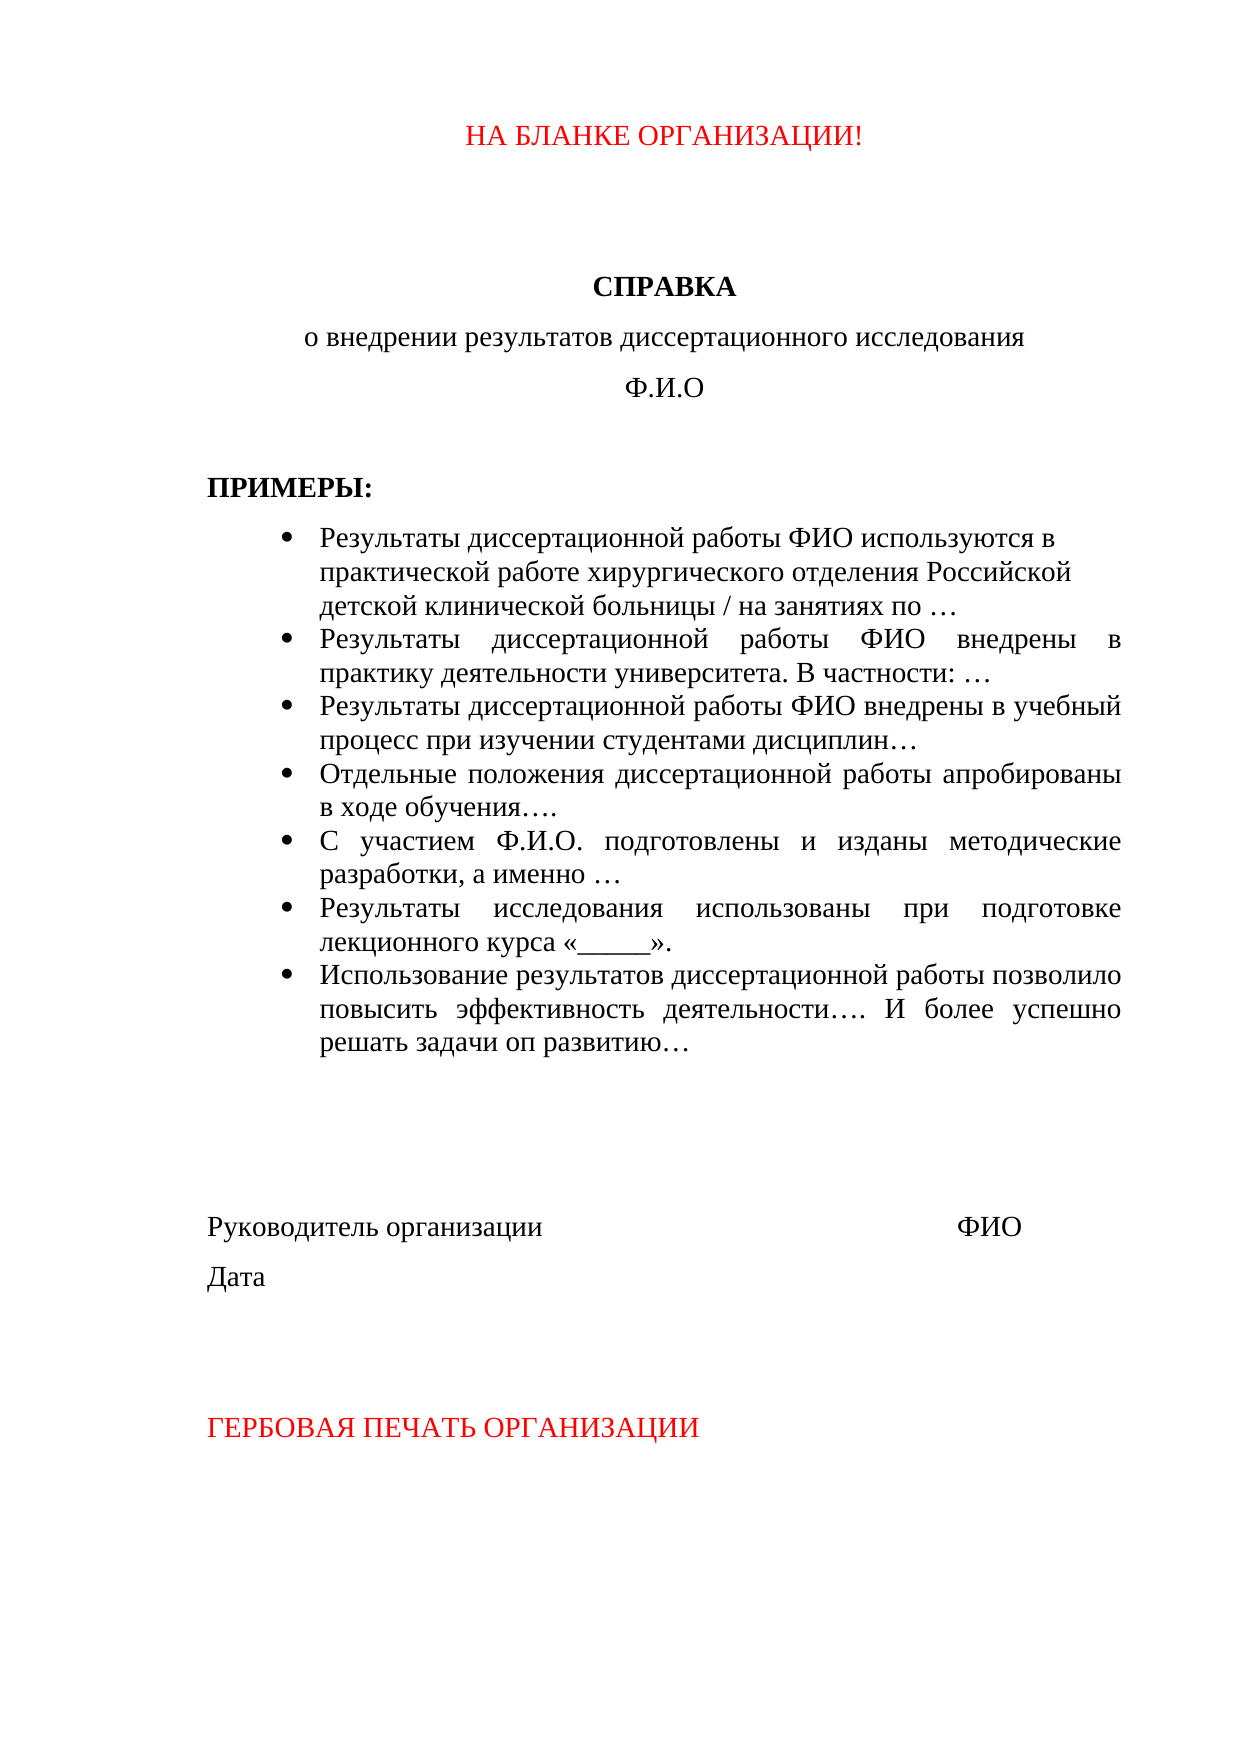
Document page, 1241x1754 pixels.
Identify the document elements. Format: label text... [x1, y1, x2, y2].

list С участием Ф.И.О. подготовлены и изданы методические разработки, а именно … [282, 823, 1122, 890]
text о внедрении результатов диссертационного исследования [207, 319, 1122, 353]
list Использование результатов диссертационной работы позволило повысить эффективность деятельности…. И более успешно решать задачи оп развитию… [282, 957, 1122, 1058]
text Ф.И.О [207, 370, 1122, 403]
text СПРАВКА [207, 269, 1122, 303]
text ПРИМЕРЫ: [207, 470, 1122, 504]
text ГЕРБОВАЯ ПЕЧАТЬ ОРГАНИЗАЦИИ [207, 1410, 1122, 1444]
list Результаты диссертационной работы ФИО внедрены в учебный процесс при изучении студентами дисциплин… [282, 688, 1122, 756]
list Отдельные положения диссертационной работы апробированы в ходе обучения…. [282, 756, 1122, 823]
text Руководитель организации ФИО [207, 1209, 1122, 1242]
text НА БЛАНКЕ ОРГАНИЗАЦИИ! [207, 118, 1122, 152]
list Результаты исследования использованы при подготовке лекционного курса «_____». [282, 890, 1122, 957]
text Дата [207, 1259, 1122, 1293]
list Результаты диссертационной работы ФИО внедрены в практику деятельности университета. В частности: … [282, 621, 1122, 688]
list Результаты диссертационной работы ФИО используются в практической работе хирургического отделения Российской детской клинической больницы / на занятиях по … [282, 521, 1122, 621]
